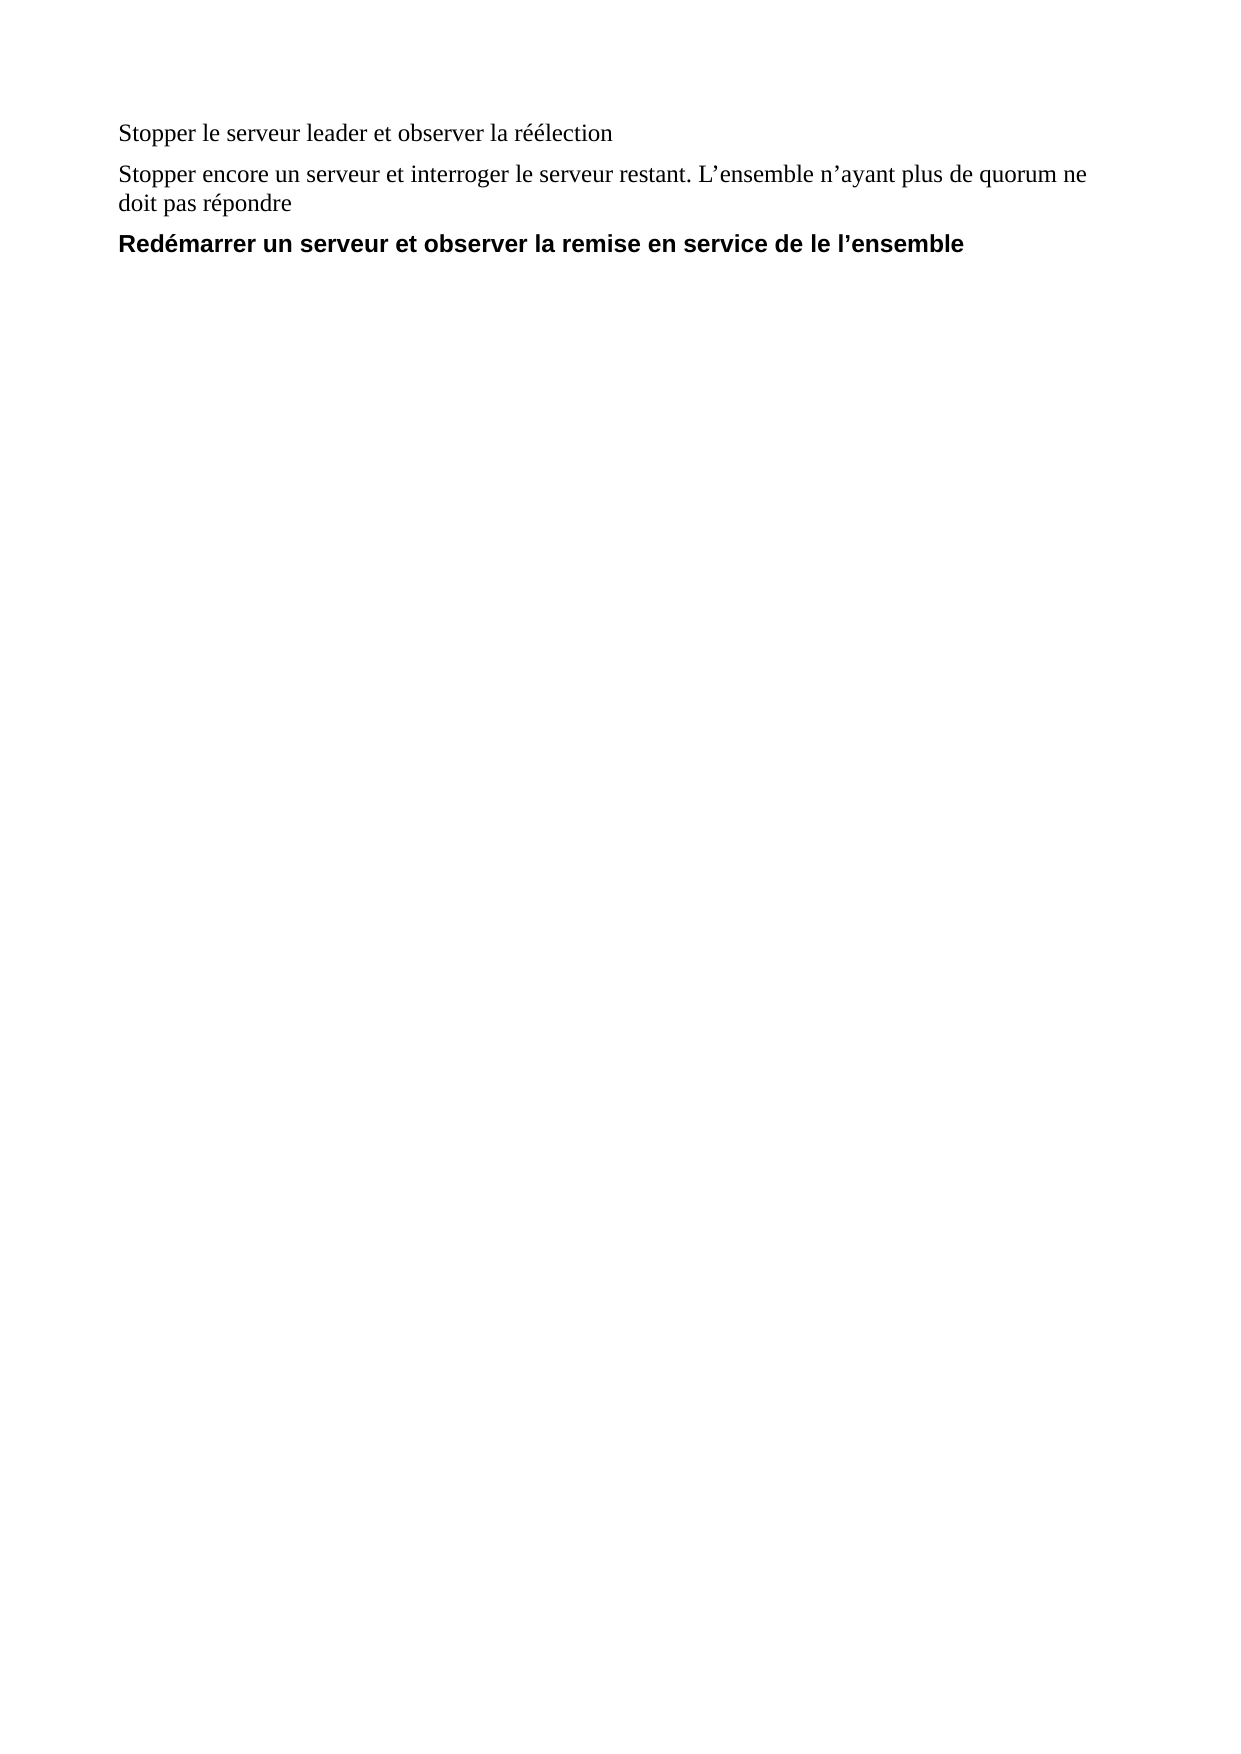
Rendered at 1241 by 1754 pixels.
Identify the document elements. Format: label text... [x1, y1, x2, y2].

text Stopper le serveur leader et observer la réélection [118, 118, 1122, 147]
text Redémarrer un serveur et observer la remise en service de le l’ensemble [118, 229, 1122, 258]
text Stopper encore un serveur et interroger le serveur restant. L’ensemble n’ayant plus de quorum ne doit pas répondre [118, 159, 1122, 217]
